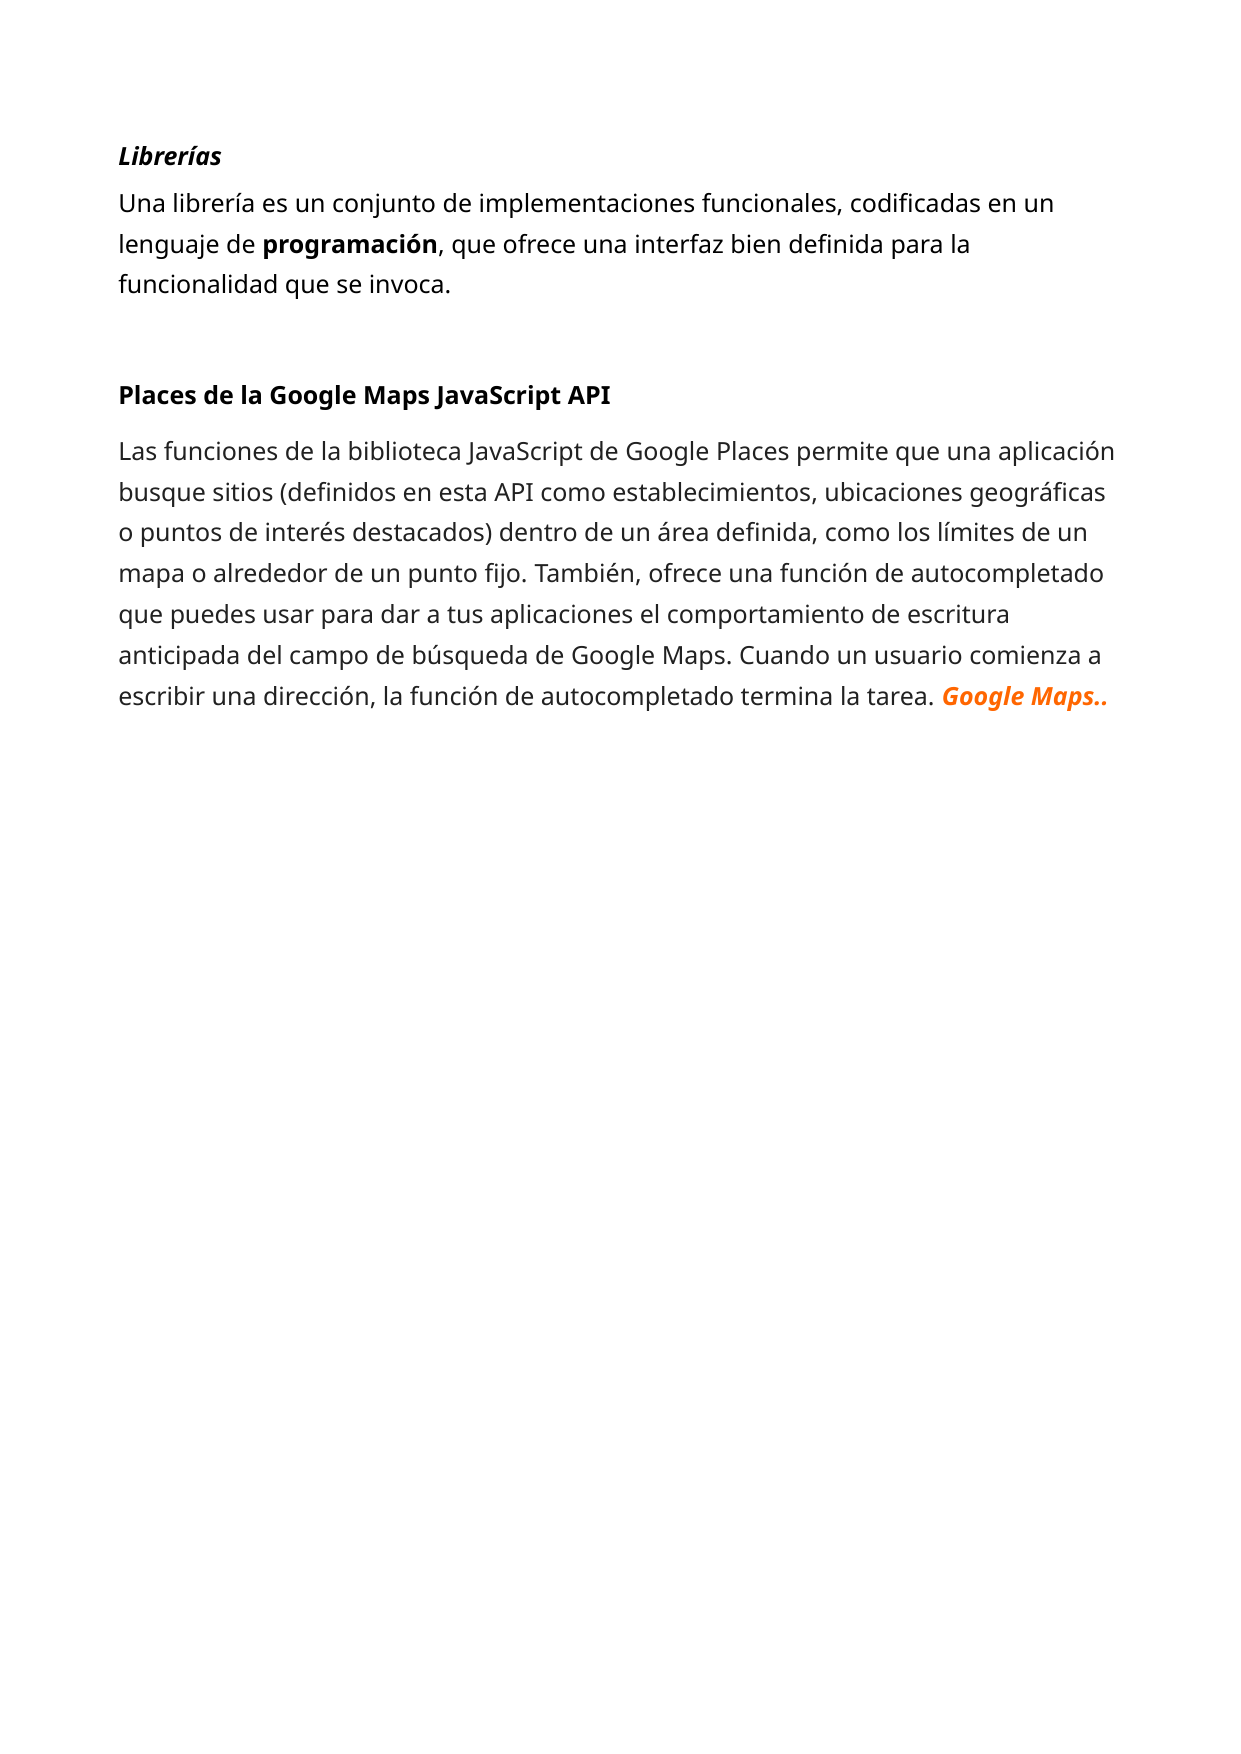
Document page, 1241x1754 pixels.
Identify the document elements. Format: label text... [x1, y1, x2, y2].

subtitle Librerías [118, 139, 1122, 173]
text Las funciones de la biblioteca JavaScript de Google Places permite que una aplicación busque sitios (definidos en esta API como establecimientos, ubicaciones geográficas o puntos de interés destacados) dentro de un área definida, como los límites de un mapa o alrededor de un punto fijo. También, ofrece una función de autocompletado que puedes usar para dar a tus aplicaciones el comportamiento de escritura anticipada del campo de búsqueda de Google Maps. Cuando un usuario comienza a escribir una dirección, la función de autocompletado termina la tarea. Google Maps.. [118, 433, 1122, 712]
text Una librería es un conjunto de implementaciones funcionales, codificadas en un lenguaje de programación, que ofrece una interfaz bien definida para la funcionalidad que se invoca. [118, 186, 1122, 301]
text Places de la Google Maps JavaScript API [118, 378, 1122, 412]
